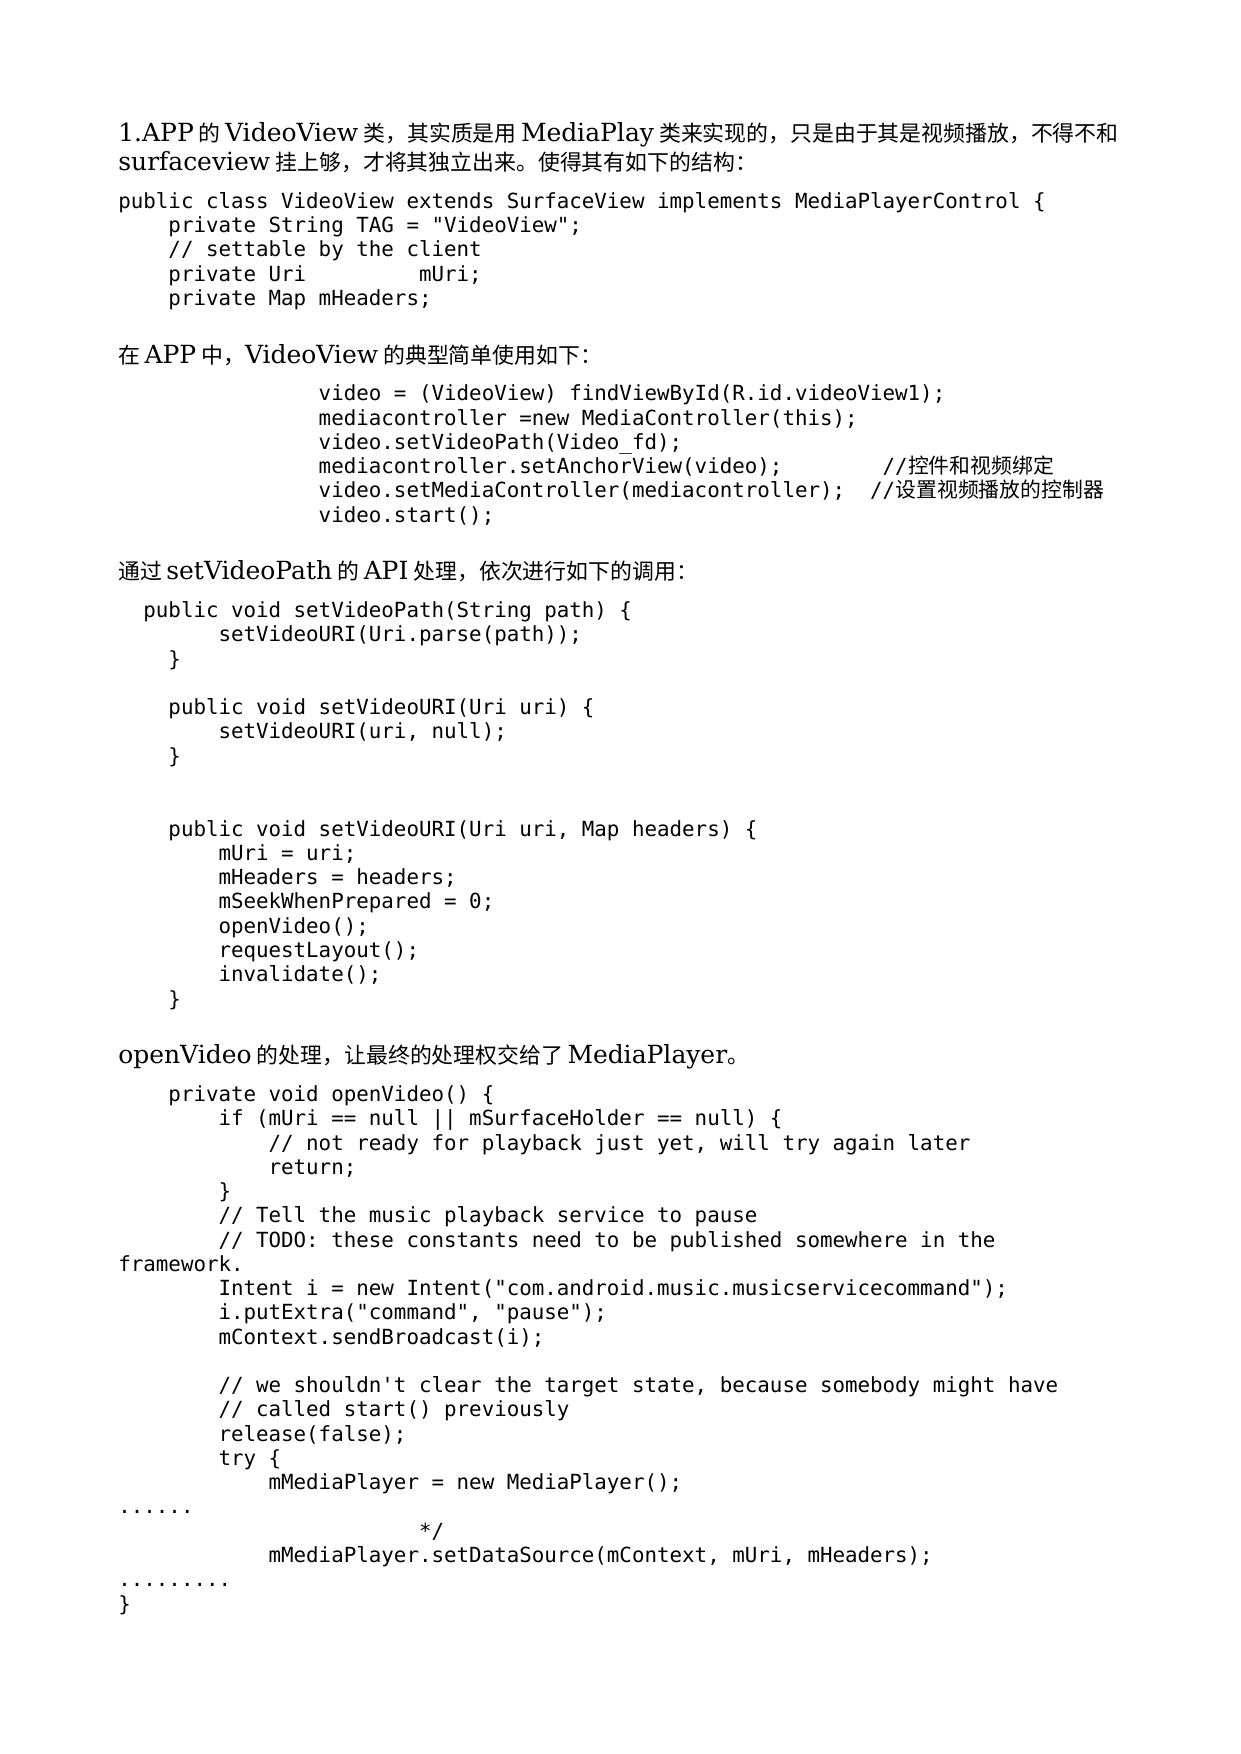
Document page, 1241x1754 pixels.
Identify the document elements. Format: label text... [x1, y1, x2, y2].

text setVideoURI(Uri.parse(path)); [118, 622, 1122, 647]
text 通过setVideoPath的API处理，依次进行如下的调用： [118, 557, 1122, 586]
text } [118, 1592, 1122, 1616]
text // called start() previously [118, 1397, 1122, 1422]
text invalidate(); [118, 962, 1122, 987]
text release(false); [118, 1422, 1122, 1446]
text mUri = uri; [118, 841, 1122, 865]
text mHeaders = headers; [118, 865, 1122, 889]
text video = (VideoView) findViewById(R.id.videoView1); [118, 381, 1122, 406]
text mContext.sendBroadcast(i); [118, 1325, 1122, 1349]
text // settable by the client [118, 237, 1122, 262]
text 1.APP的VideoView类，其实质是用MediaPlay类来实现的，只是由于其是视频播放，不得不和surfaceview挂上够，才将其独立出来。使得其有如下的结构： [118, 118, 1122, 176]
text // Tell the music playback service to pause [118, 1203, 1122, 1228]
text // not ready for playback just yet, will try again later [118, 1131, 1122, 1155]
text } [118, 647, 1122, 671]
text public void setVideoURI(Uri uri) { [118, 695, 1122, 719]
text */ [118, 1519, 1122, 1543]
text mediacontroller.setAnchorView(video); //控件和视频绑定 [118, 454, 1122, 478]
text private void openVideo() { [118, 1082, 1122, 1106]
text } [118, 744, 1122, 768]
text private Map mHeaders; [118, 286, 1122, 310]
text ......... [118, 1567, 1122, 1592]
text return; [118, 1155, 1122, 1179]
text mediacontroller =new MediaController(this); [118, 406, 1122, 430]
text video.start(); [118, 503, 1122, 527]
text setVideoURI(uri, null); [118, 719, 1122, 744]
text requestLayout(); [118, 938, 1122, 962]
text public void setVideoPath(String path) { [118, 598, 1122, 622]
text try { [118, 1446, 1122, 1470]
text if (mUri == null || mSurfaceHolder == null) { [118, 1106, 1122, 1131]
text Intent i = new Intent("com.android.music.musicservicecommand"); [118, 1276, 1122, 1300]
text mSeekWhenPrepared = 0; [118, 889, 1122, 914]
text 在APP中，VideoView的典型简单使用如下： [118, 340, 1122, 369]
text mMediaPlayer = new MediaPlayer(); [118, 1470, 1122, 1494]
text private Uri mUri; [118, 262, 1122, 286]
text public void setVideoURI(Uri uri, Map headers) { [118, 817, 1122, 841]
text ...... [118, 1494, 1122, 1519]
text i.putExtra("command", "pause"); [118, 1300, 1122, 1325]
text video.setVideoPath(Video_fd); [118, 430, 1122, 454]
text video.setMediaController(mediacontroller); //设置视频播放的控制器 [118, 478, 1122, 503]
text // we shouldn't clear the target state, because somebody might have [118, 1373, 1122, 1397]
text openVideo(); [118, 914, 1122, 938]
text openVideo的处理，让最终的处理权交给了MediaPlayer。 [118, 1040, 1122, 1069]
text private String TAG = "VideoView"; [118, 213, 1122, 237]
text // TODO: these constants need to be published somewhere in the framework. [118, 1228, 1122, 1276]
text public class VideoView extends SurfaceView implements MediaPlayerControl { [118, 189, 1122, 213]
text mMediaPlayer.setDataSource(mContext, mUri, mHeaders); [118, 1543, 1122, 1567]
text } [118, 987, 1122, 1011]
text } [118, 1179, 1122, 1203]
